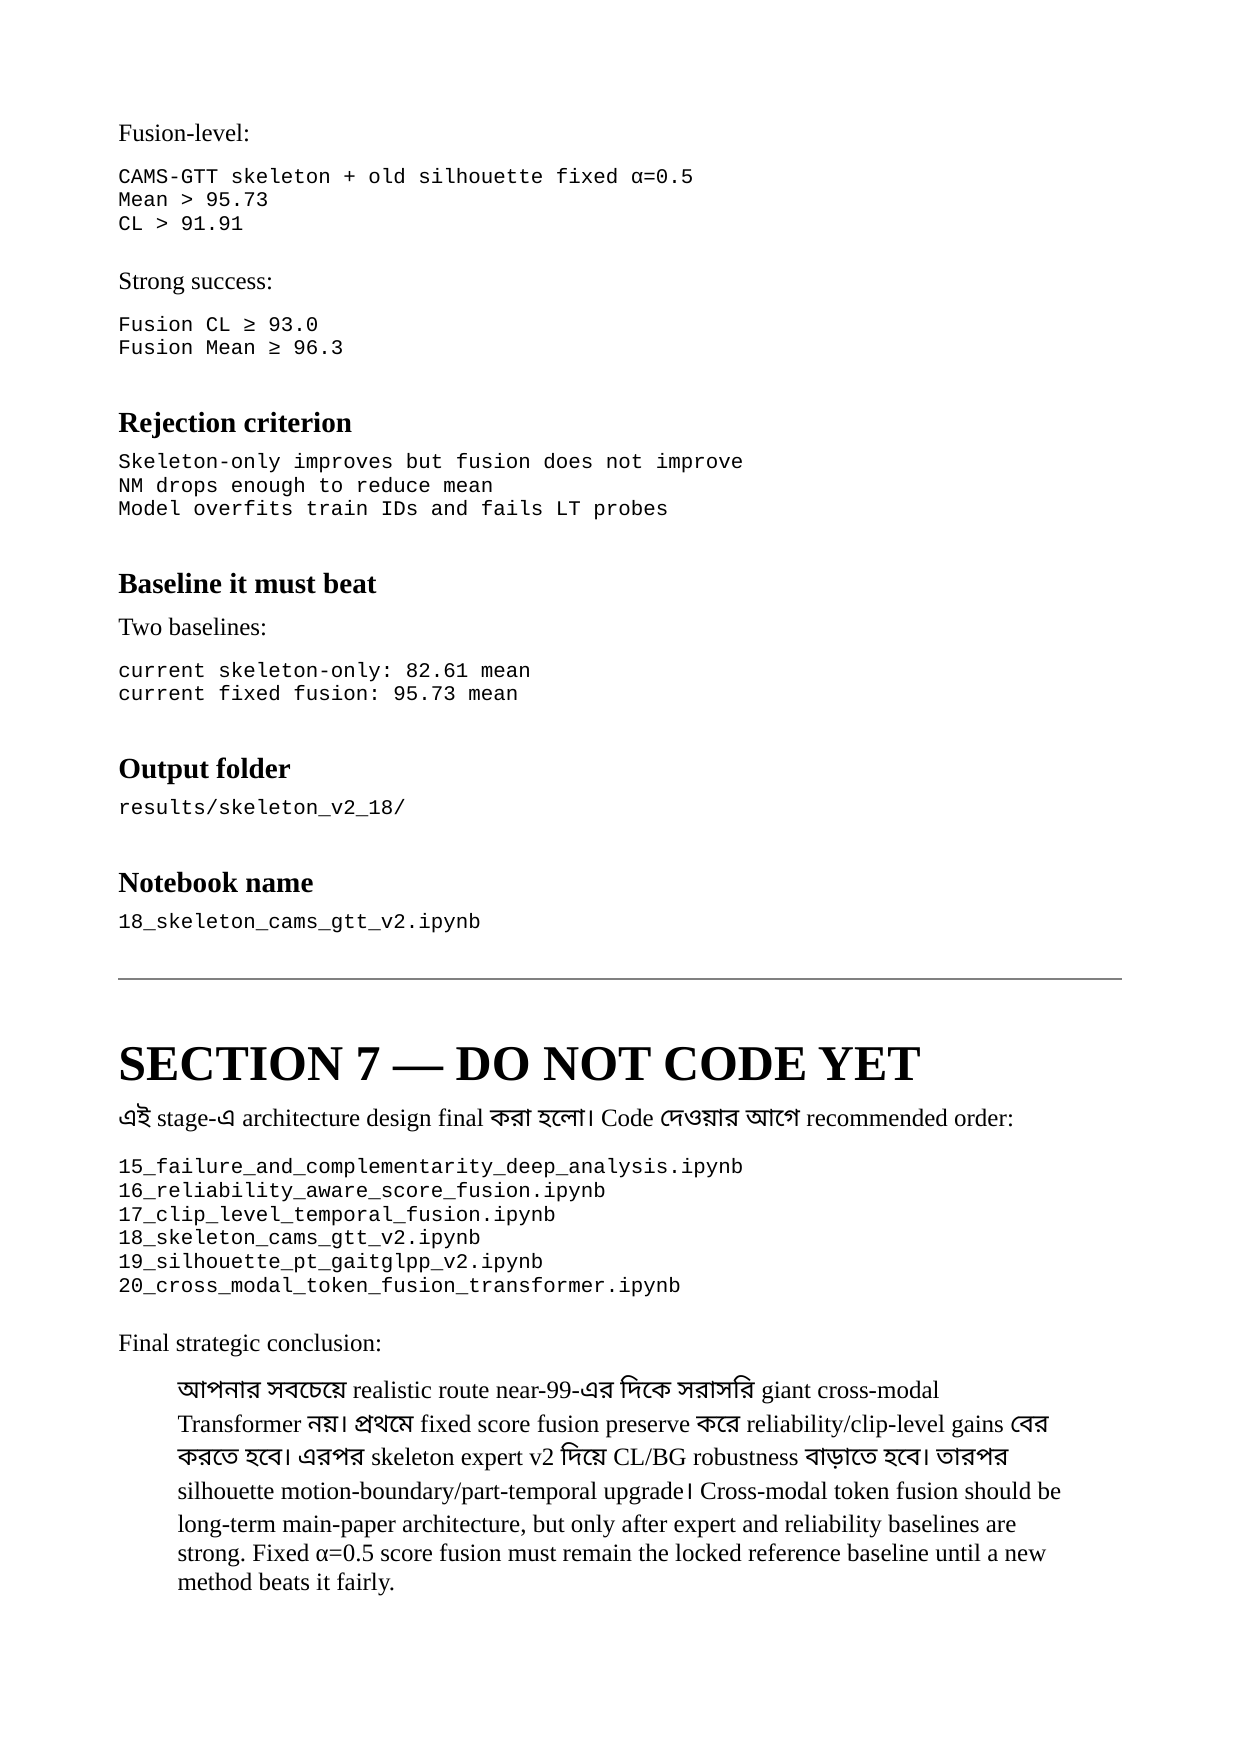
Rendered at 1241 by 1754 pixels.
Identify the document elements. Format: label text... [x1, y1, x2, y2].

text 18_skeleton_cams_gtt_v2.ipynb [118, 1227, 1122, 1251]
text আপনার সবচেয়ে realistic route near-99-এর দিকে সরাসরি giant cross-modal Transformer নয়। প্রথমে fixed score fusion preserve করে reliability/clip-level gains বের করতে হবে। এরপর skeleton expert v2 দিয়ে CL/BG robustness বাড়াতে হবে। তারপর silhouette motion-boundary/part-temporal upgrade। Cross-modal token fusion should be long-term main-paper architecture, but only after expert and reliability baselines are strong. Fixed α=0.5 score fusion must remain the locked reference baseline until a new method beats it fairly. [177, 1375, 1063, 1596]
text results/skeleton_v2_18/ [118, 797, 1122, 821]
text 16_reliability_aware_score_fusion.ipynb [118, 1180, 1122, 1204]
text 15_failure_and_complementarity_deep_analysis.ipynb [118, 1156, 1122, 1180]
text 17_clip_level_temporal_fusion.ipynb [118, 1204, 1122, 1227]
text Fusion CL ≥ 93.0 [118, 314, 1122, 337]
text এই stage-এ architecture design final করা হলো। Code দেওয়ার আগে recommended order: [118, 1103, 1122, 1137]
text Model overfits train IDs and fails LT probes [118, 498, 1122, 522]
subtitle Rejection criterion [118, 405, 1122, 439]
text Fusion Mean ≥ 96.3 [118, 337, 1122, 361]
text current fixed fusion: 95.73 mean [118, 683, 1122, 707]
text NM drops enough to reduce mean [118, 475, 1122, 498]
text Skeleton-only improves but fusion does not improve [118, 451, 1122, 475]
text Mean > 95.73 [118, 189, 1122, 213]
subtitle Notebook name [118, 865, 1122, 898]
text Strong success: [118, 266, 1122, 295]
text Two baselines: [118, 612, 1122, 641]
text CAMS-GTT skeleton + old silhouette fixed α=0.5 [118, 166, 1122, 189]
text 19_silhouette_pt_gaitglpp_v2.ipynb [118, 1251, 1122, 1275]
subtitle Baseline it must beat [118, 566, 1122, 600]
text 20_cross_modal_token_fusion_transformer.ipynb [118, 1275, 1122, 1298]
subtitle Output folder [118, 751, 1122, 785]
subtitle SECTION 7 — DO NOT CODE YET [118, 1033, 1122, 1091]
text Final strategic conclusion: [118, 1328, 1122, 1357]
text Fusion-level: [118, 118, 1122, 147]
text 18_skeleton_cams_gtt_v2.ipynb [118, 911, 1122, 934]
text CL > 91.91 [118, 213, 1122, 237]
text current skeleton-only: 82.61 mean [118, 660, 1122, 683]
